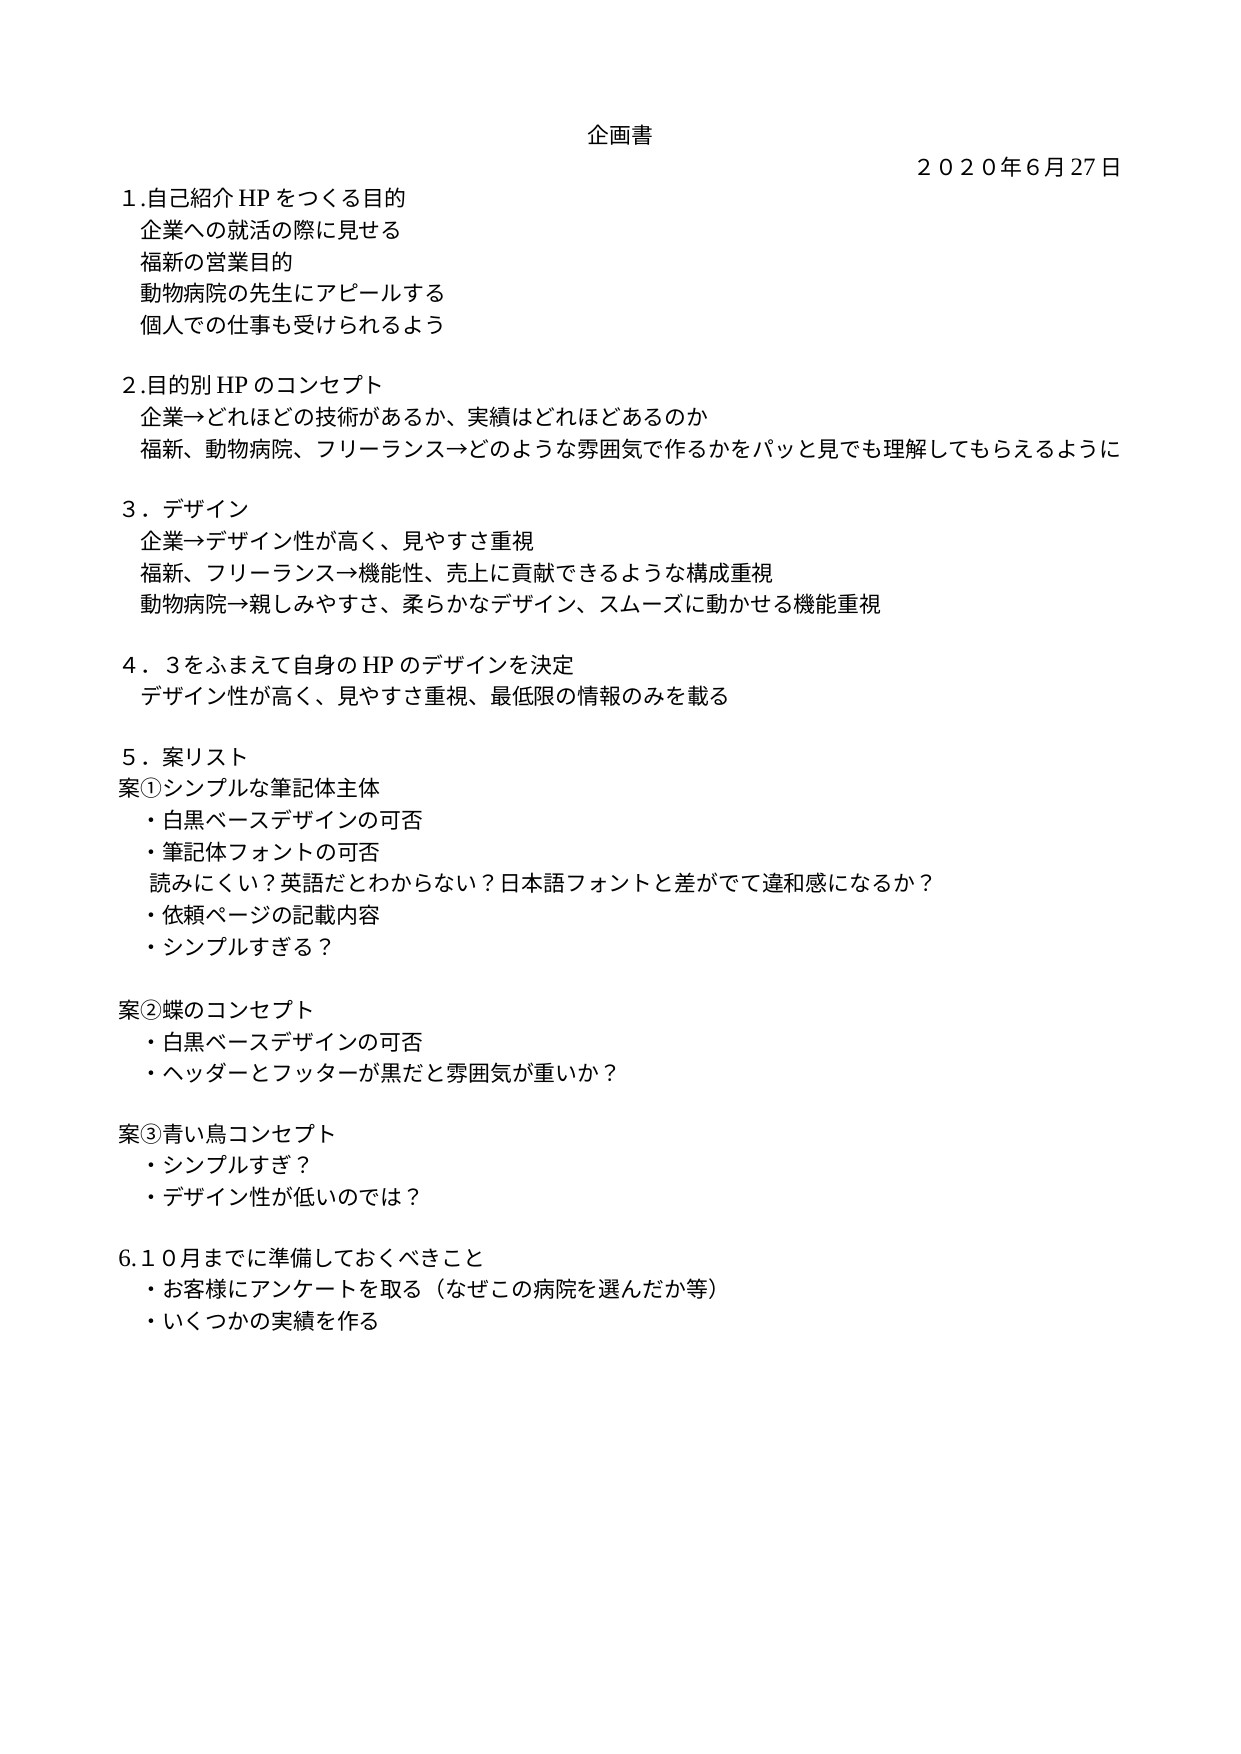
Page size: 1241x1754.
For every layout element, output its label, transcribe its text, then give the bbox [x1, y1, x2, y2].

text ４．３をふまえて自身のHPのデザインを決定 [118, 648, 1122, 679]
text 福新の営業目的 [118, 245, 1122, 276]
text ・筆記体フォントの可否 [118, 835, 1122, 866]
text ３．デザイン [118, 492, 1122, 524]
text ・白黒ベースデザインの可否 [118, 1025, 1122, 1056]
text 個人での仕事も受けられるよう [118, 308, 1122, 340]
text 6.１０月までに準備しておくべきこと [118, 1241, 1122, 1272]
text ・いくつかの実績を作る [118, 1304, 1122, 1336]
text 読みにくい？英語だとわからない？日本語フォントと差がでて違和感になるか？ [118, 866, 1122, 898]
text 福新、フリーランス→機能性、売上に貢献できるような構成重視 [118, 556, 1122, 587]
text １.自己紹介HPをつくる目的 [118, 181, 1122, 213]
text デザイン性が高く、見やすさ重視、最低限の情報のみを載る [118, 679, 1122, 711]
text 福新、動物病院、フリーランス→どのような雰囲気で作るかをパッと見でも理解してもらえるように [118, 432, 1122, 463]
text ・白黒ベースデザインの可否 [118, 803, 1122, 835]
text 動物病院→親しみやすさ、柔らかなデザイン、スムーズに動かせる機能重視 [118, 587, 1122, 619]
text ・シンプルすぎ？ [118, 1148, 1122, 1180]
text ５．案リスト [118, 740, 1122, 771]
text ・ヘッダーとフッターが黒だと雰囲気が重いか？ [118, 1056, 1122, 1088]
text ２０２０年６月27日 [118, 150, 1122, 181]
text ・デザイン性が低いのでは？ [118, 1180, 1122, 1212]
text 企業→デザイン性が高く、見やすさ重視 [118, 524, 1122, 556]
text 企画書 [118, 118, 1122, 150]
text 案②蝶のコンセプト [118, 993, 1122, 1025]
text 案③青い鳥コンセプト [118, 1117, 1122, 1148]
text ・お客様にアンケートを取る（なぜこの病院を選んだか等） [118, 1272, 1122, 1304]
text ２.目的別HPのコンセプト [118, 368, 1122, 400]
text 案①シンプルな筆記体主体 [118, 771, 1122, 803]
text 企業への就活の際に見せる [118, 213, 1122, 245]
text 動物病院の先生にアピールする [118, 276, 1122, 308]
text ・シンプルすぎる？ [118, 930, 1122, 961]
text 企業→どれほどの技術があるか、実績はどれほどあるのか [118, 400, 1122, 432]
text ・依頼ページの記載内容 [118, 898, 1122, 930]
